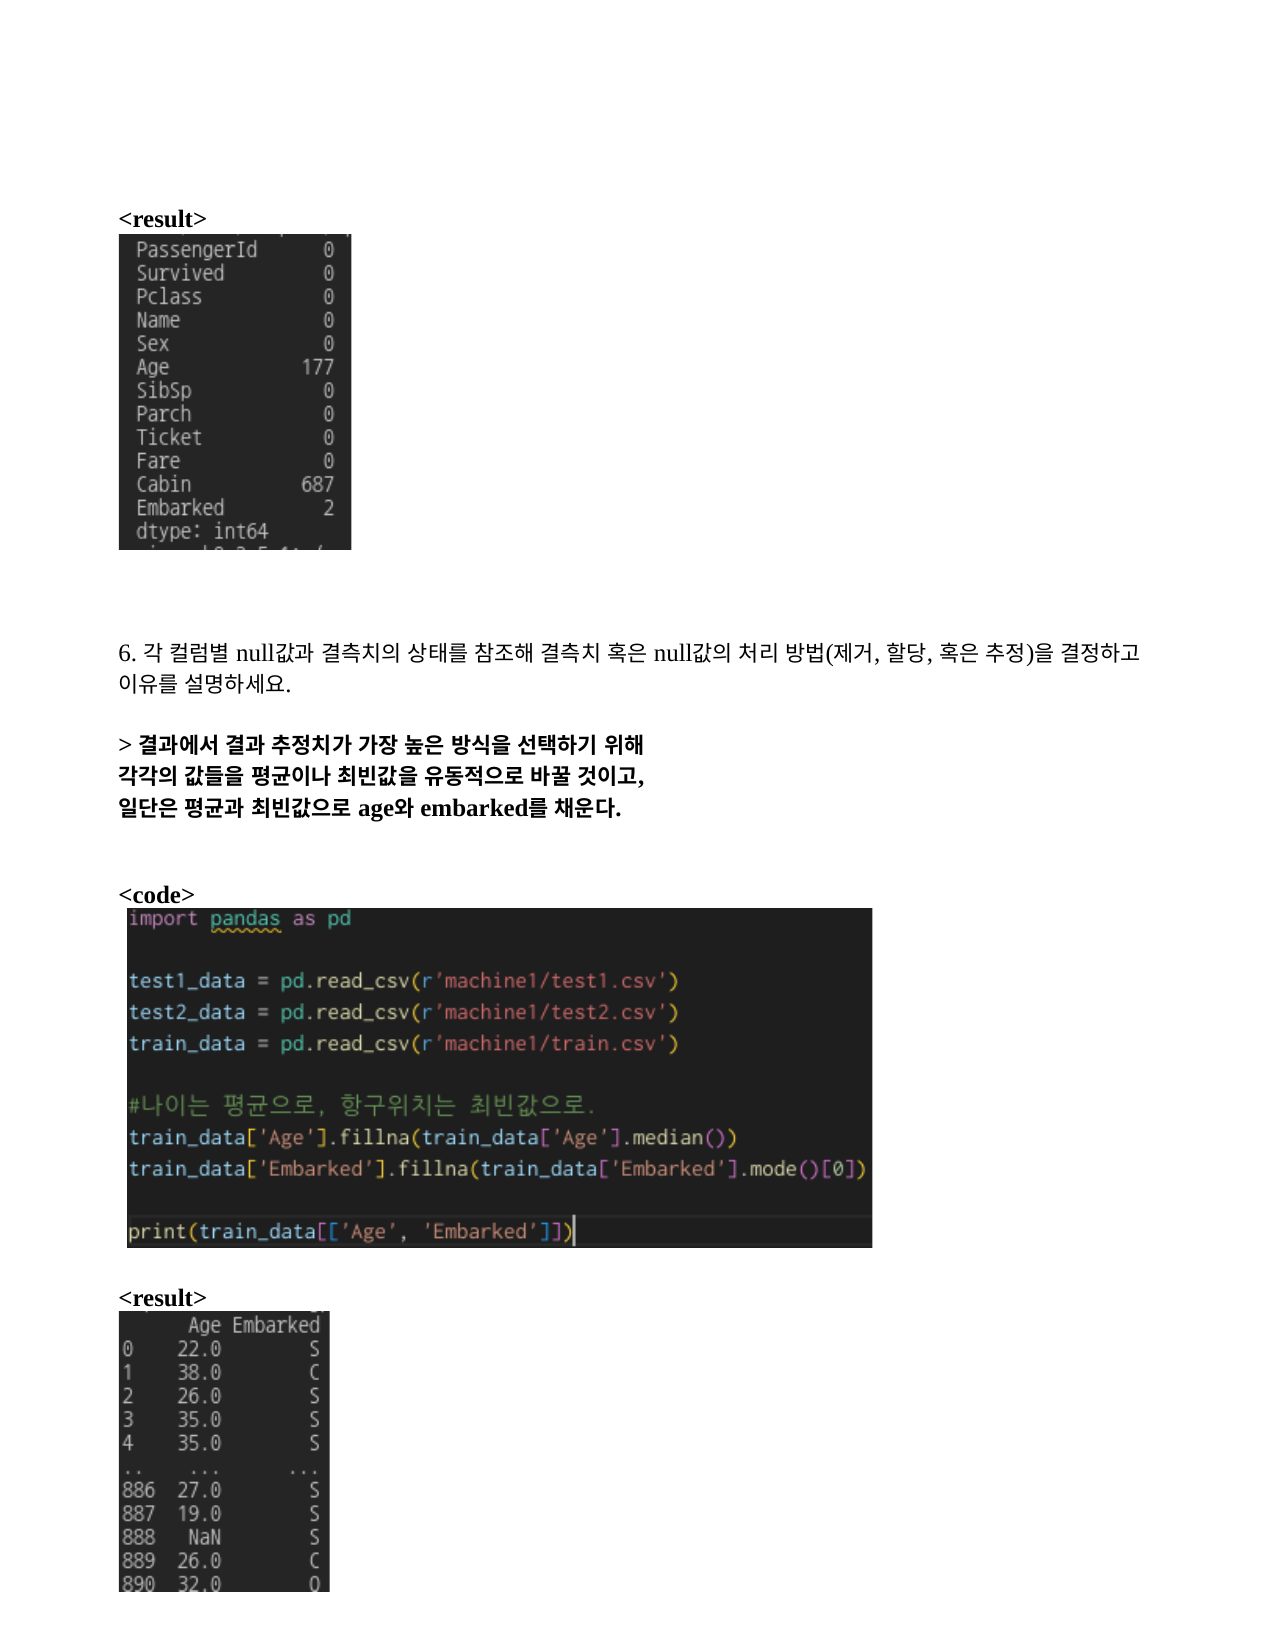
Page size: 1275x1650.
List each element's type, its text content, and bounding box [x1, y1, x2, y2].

text > 결과에서 결과 추정치가 가장 높은 방식을 선택하기 위해 [118, 728, 1157, 759]
text 일단은 평균과 최빈값으로 age와 embarked를 채운다. [118, 791, 1157, 823]
picture [118, 1311, 330, 1592]
text <result> [118, 1283, 1157, 1311]
picture [118, 234, 352, 550]
text <result> [118, 204, 1157, 233]
text <code> [118, 880, 1157, 909]
text 6. 각 컬럼별 null값과 결측치의 상태를 참조해 결측치 혹은 null값의 처리 방법(제거, 할당, 혹은 추정)을 결정하고 이유를 설명하세요. [118, 636, 1157, 699]
text 각각의 값들을 평균이나 최빈값을 유동적으로 바꿀 것이고, [118, 759, 1157, 791]
picture [127, 908, 873, 1248]
